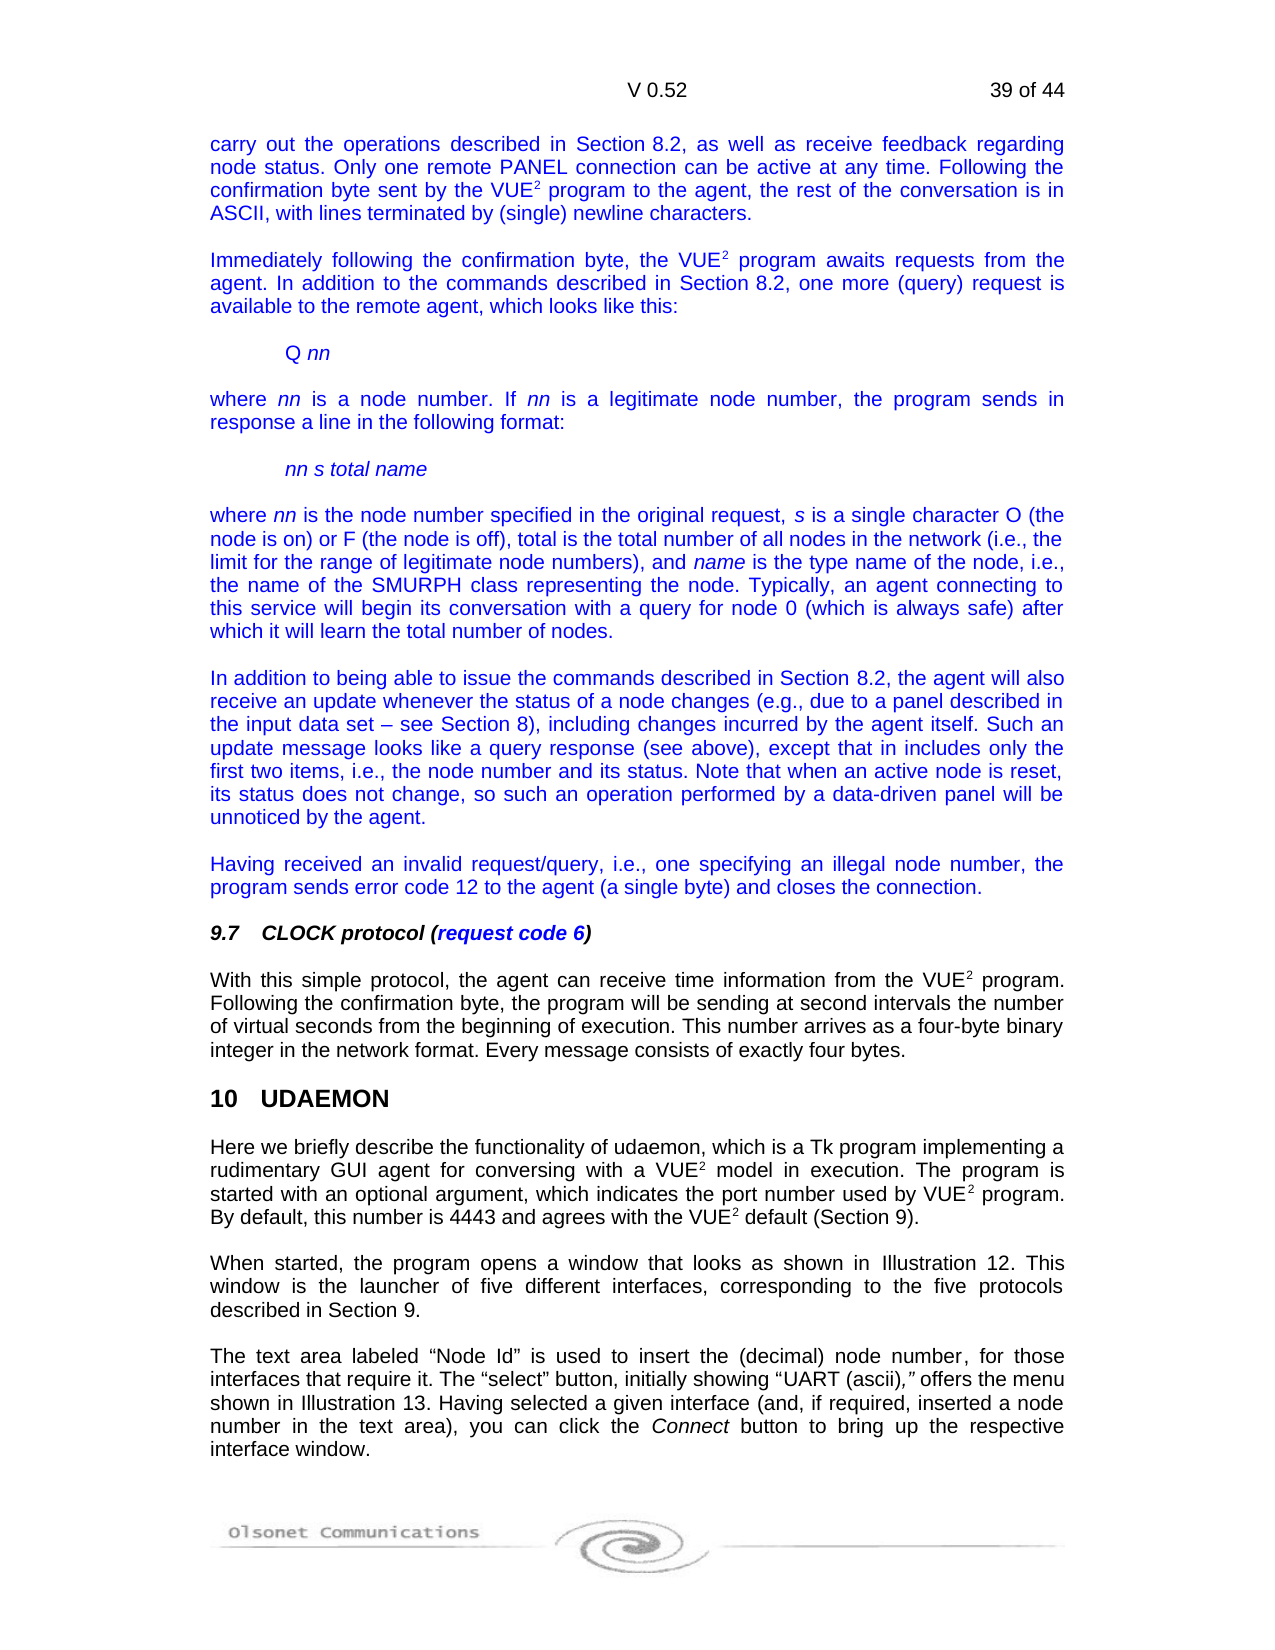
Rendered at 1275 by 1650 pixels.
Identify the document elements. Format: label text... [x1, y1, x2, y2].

subtitle CLOCK protocol (request code 6) [210, 922, 1065, 945]
text With this simple protocol, the agent can receive time information from the VUE2 program. Following the confirmation byte, the program will be sending at second intervals the number of virtual seconds from the beginning of execution. This number arrives as a four-byte binary integer in the network format. Every message consists of exactly four bytes. [210, 968, 1065, 1061]
text Q nn [210, 341, 1065, 364]
text carry out the operations described in Section 8.2, as well as receive feedback regarding node status. Only one remote PANEL connection can be active at any time. Following the confirmation byte sent by the VUE2 program to the agent, the rest of the conversation is in ASCII, with lines terminated by (single) newline characters. [210, 132, 1065, 225]
text The text area labeled “Node Id” is used to insert the (decimal) node number, for those interfaces that require it. The “select” button, initially showing “UART (ascii),” offers the menu shown in Illustration 13. Having selected a given interface (and, if required, inserted a node number in the text area), you can click the Connect button to bring up the respective interface window. [210, 1345, 1065, 1461]
text nn s total name [210, 457, 1065, 481]
text When started, the program opens a window that looks as shown in Illustration 12. This window is the launcher of five different interfaces, corresponding to the five protocols described in Section 9. [210, 1252, 1065, 1322]
text Having received an invalid request/query, i.e., one specifying an illegal node number, the program sends error code 12 to the agent (a single byte) and closes the connection. [210, 852, 1065, 899]
text where nn is a node number. If nn is a legitimate node number, the program sends in response a line in the following format: [210, 388, 1065, 434]
text where nn is the node number specified in the original request, s is a single character O (the node is on) or F (the node is off), total is the total number of all nodes in the network (i.e., the limit for the range of legitimate node numbers), and name is the type name of the node, i.e., the name of the SMURPH class representing the node. Typically, an agent connecting to this service will begin its conversation with a query for node 0 (which is always safe) after which it will learn the total number of nodes. [210, 504, 1065, 643]
text Here we briefly describe the functionality of udaemon, which is a Tk program implementing a rudimentary GUI agent for conversing with a VUE2 model in execution. The program is started with an optional argument, which indicates the port number used by VUE2 program. By default, this number is 4443 and agrees with the VUE2 default (Section 9). [210, 1136, 1065, 1229]
subtitle UDAEMON [210, 1084, 1065, 1112]
text Immediately following the confirmation byte, the VUE2 program awaits requests from the agent. In addition to the commands described in Section 8.2, one more (query) request is available to the remote agent, which looks like this: [210, 248, 1065, 318]
text In addition to being able to issue the commands described in Section 8.2, the agent will also receive an update whenever the status of a node changes (e.g., due to a panel described in the input data set – see Section 8), including changes incurred by the agent itself. Such an update message looks like a query response (see above), except that in includes only the first two items, i.e., the node number and its status. Note that when an active node is reset, its status does not change, so such an operation performed by a data-driven panel will be unnoticed by the agent. [210, 666, 1065, 829]
picture [210, 1504, 1065, 1596]
